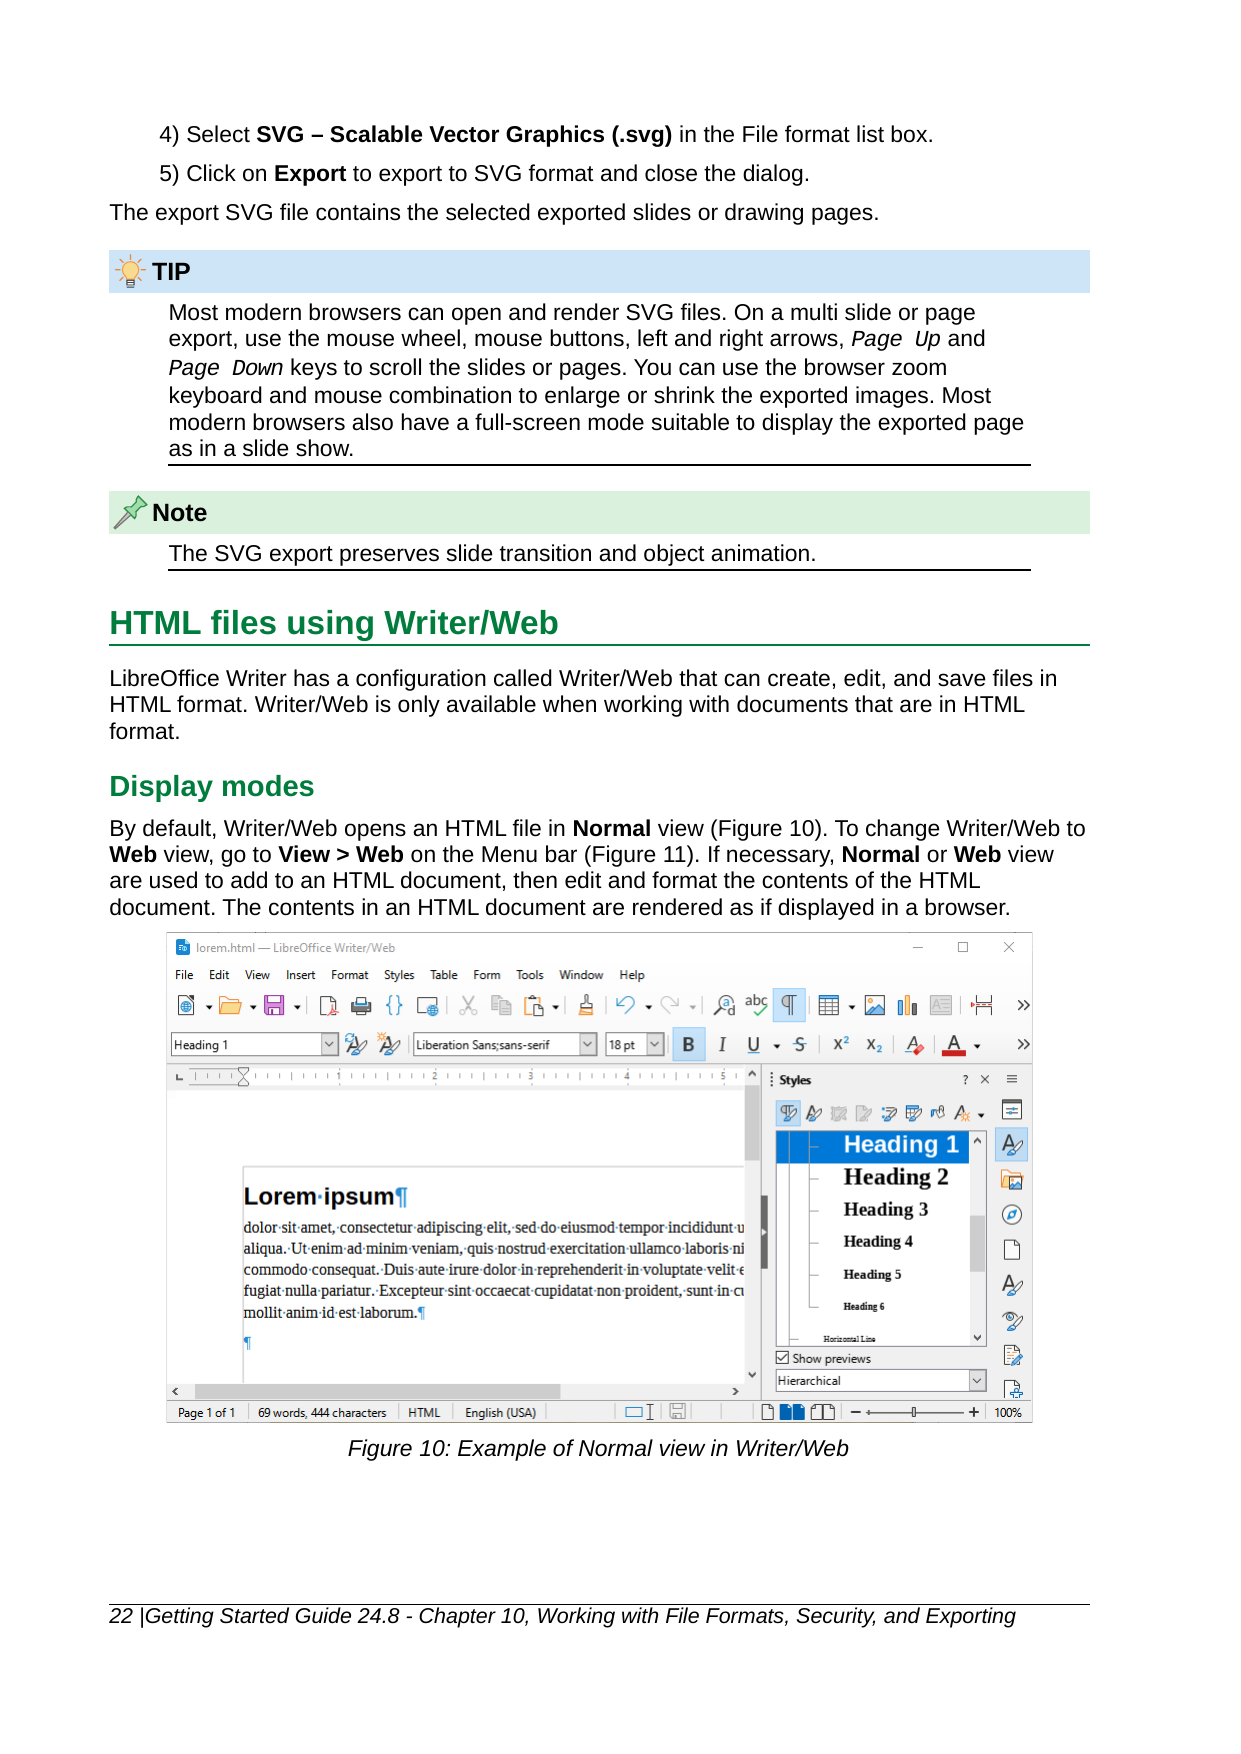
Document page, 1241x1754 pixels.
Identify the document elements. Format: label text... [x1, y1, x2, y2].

list Select SVG – Scalable Vector Graphics (.svg) in the File format list box. [186, 121, 1090, 147]
subtitle Note [109, 491, 1090, 534]
text LibreOffice Writer has a configuration called Writer/Web that can create, edit, and save files in HTML format. Writer/Web is only available when working with documents that are in HTML format. [109, 665, 1090, 744]
subtitle HTML files using Writer/Web [109, 603, 1090, 644]
text Most modern browsers can open and render SVG files. On a multi slide or page export, use the mouse wheel, mouse buttons, left and right arrows, Page Up and Page Down keys to scroll the slides or pages. You can use the browser zoom keyboard and mouse combination to enlarge or shrink the exported images. Most modern browsers also have a full-screen mode suitable to display the exported page as in a slide show. [168, 299, 1031, 464]
text By default, Writer/Web opens an HTML file in Normal view (Figure 10). To change Writer/Web to Web view, go to View > Web on the Menu bar (Figure 11). If necessary, Normal or Web view are used to add to an HTML document, then edit and format the contents of the HTML document. The contents in an HTML document are rendered as if displayed in a browser. [109, 815, 1090, 920]
text The export SVG file contains the selected exported slides or drawing pages. [109, 199, 1090, 225]
text Figure 10: Example of Normal view in Writer/Web [167, 1435, 1032, 1462]
picture [166, 932, 1033, 1423]
subtitle TIP [109, 250, 1090, 293]
text The SVG export preserves slide transition and object animation. [168, 540, 1031, 569]
list Click on Export to export to SVG format and close the dialog. [186, 160, 1090, 186]
subtitle Display modes [109, 769, 1090, 802]
